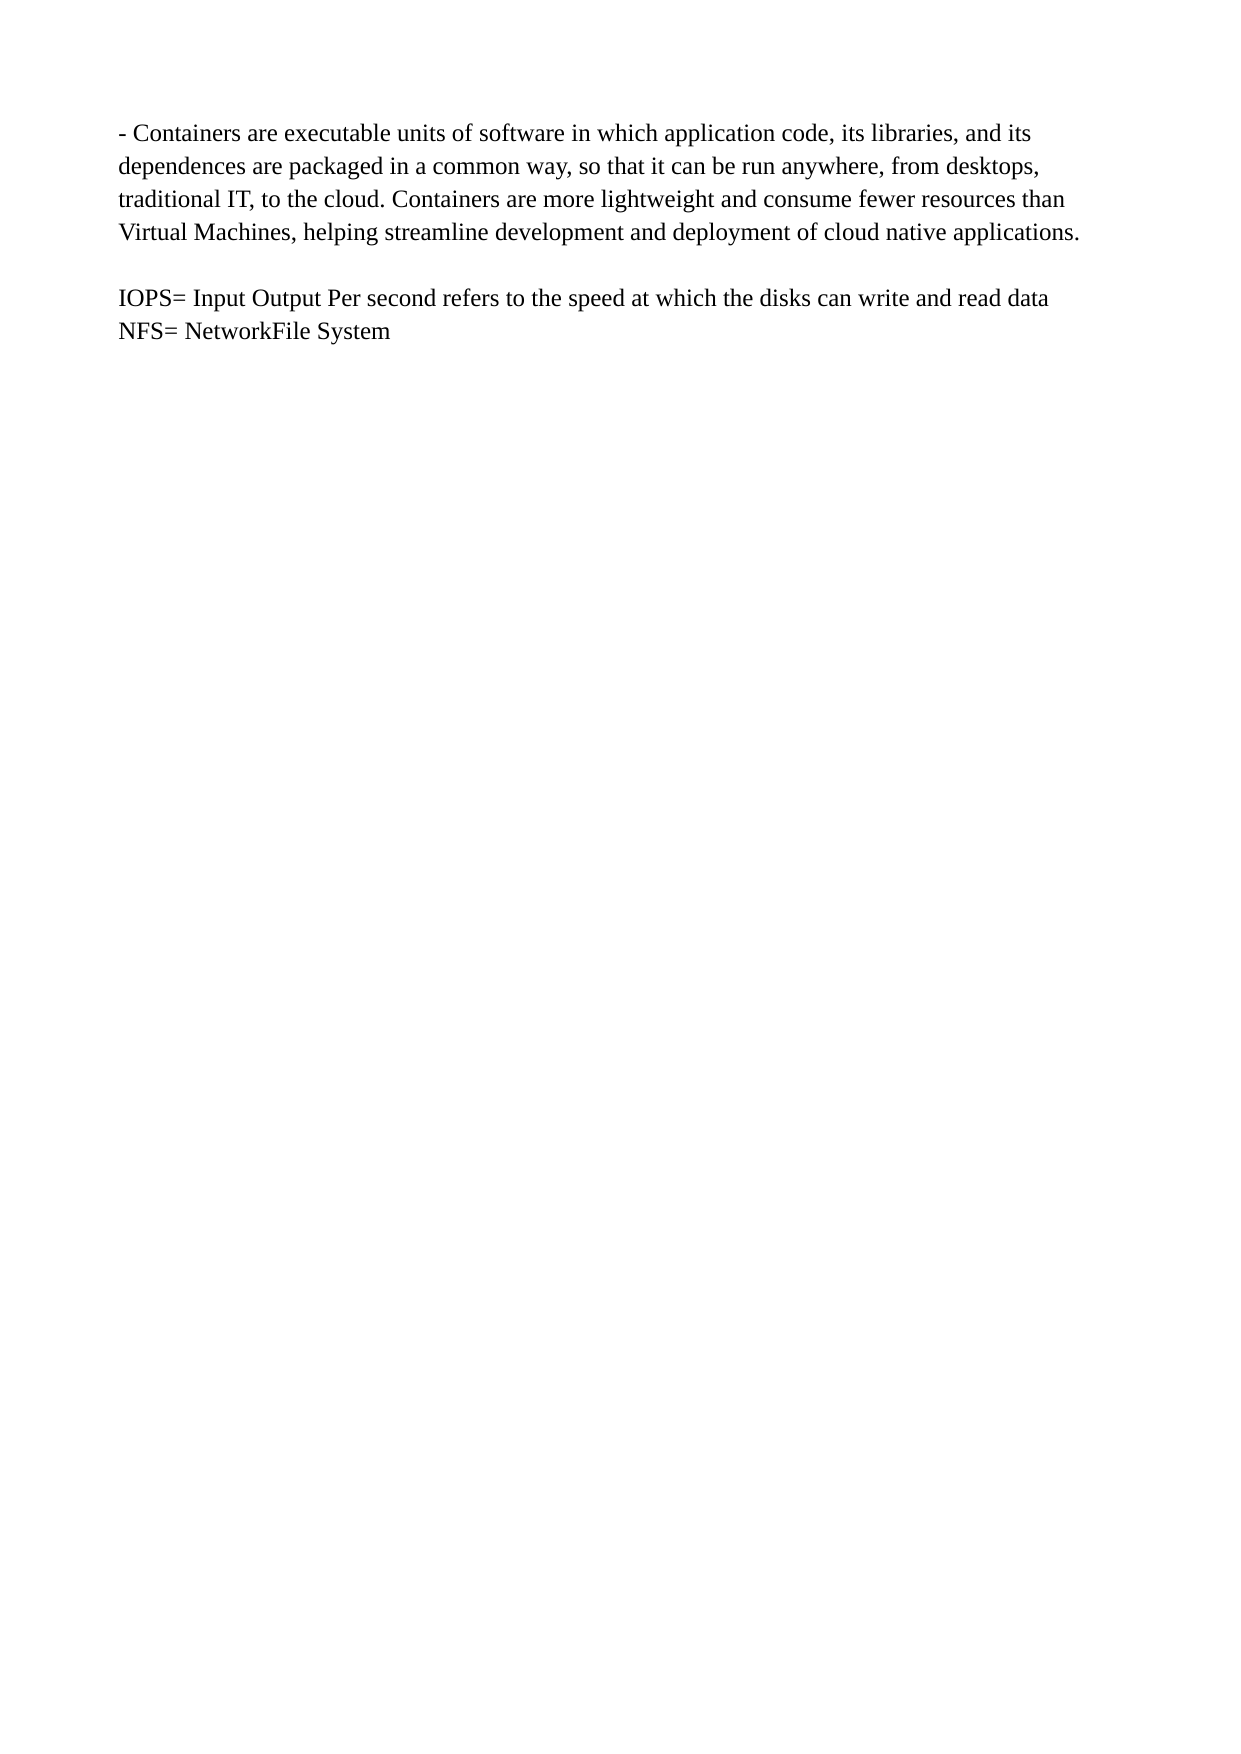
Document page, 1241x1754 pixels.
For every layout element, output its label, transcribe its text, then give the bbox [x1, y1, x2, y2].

text - Containers are executable units of software in which application code, its libraries, and its dependences are packaged in a common way, so that it can be run anywhere, from desktops, traditional IT, to the cloud. Containers are more lightweight and consume fewer resources than Virtual Machines, helping streamline development and deployment of cloud native applications. [118, 118, 1122, 246]
text IOPS= Input Output Per second refers to the speed at which the disks can write and read data [118, 283, 1122, 312]
text NFS= NetworkFile System [118, 316, 1122, 345]
